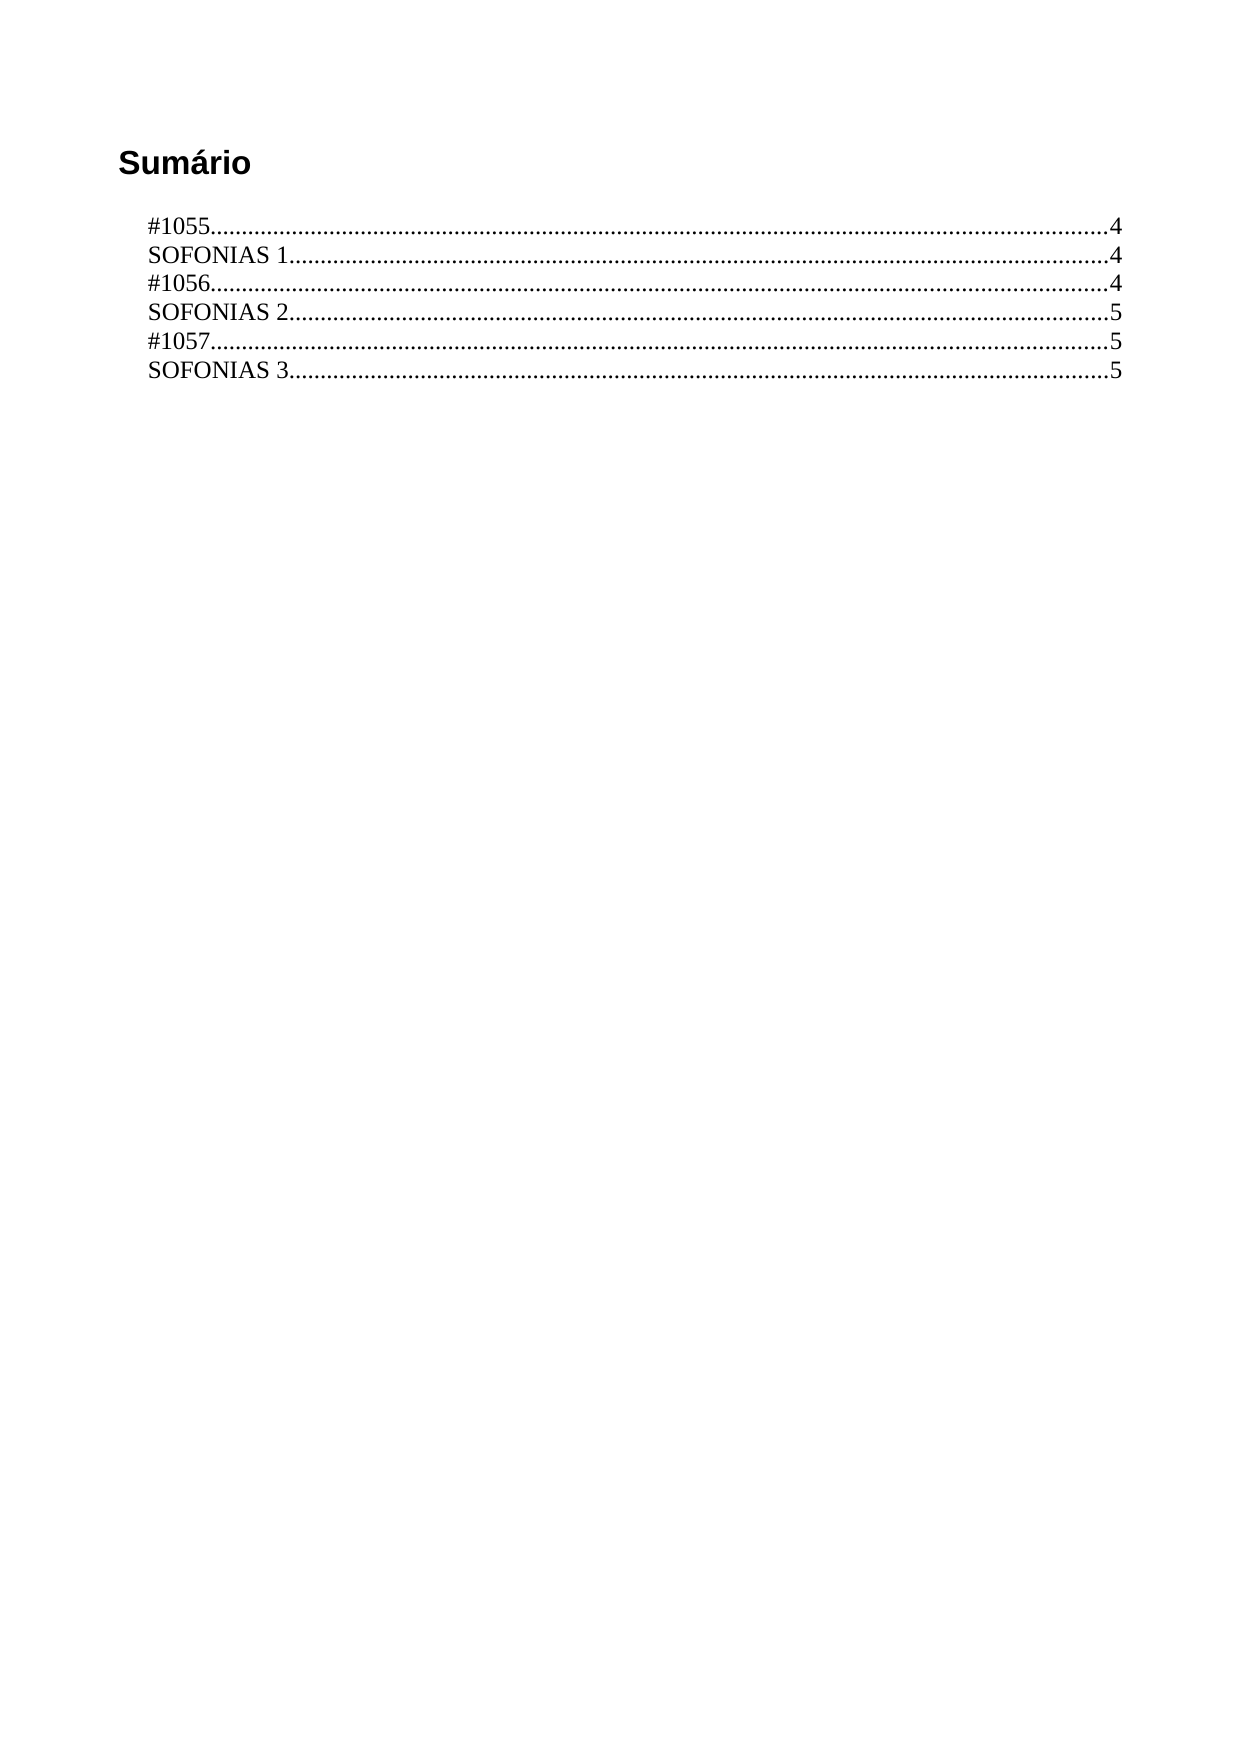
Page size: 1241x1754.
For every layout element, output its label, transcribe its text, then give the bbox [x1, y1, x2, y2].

text SOFONIAS 3 5 [148, 355, 1122, 383]
subtitle Sumário [118, 143, 1122, 182]
text #1057 5 [148, 326, 1122, 355]
text #1056 4 [148, 268, 1122, 297]
text SOFONIAS 1 4 [148, 240, 1122, 268]
text #1055 4 [148, 211, 1122, 240]
text SOFONIAS 2 5 [148, 297, 1122, 326]
